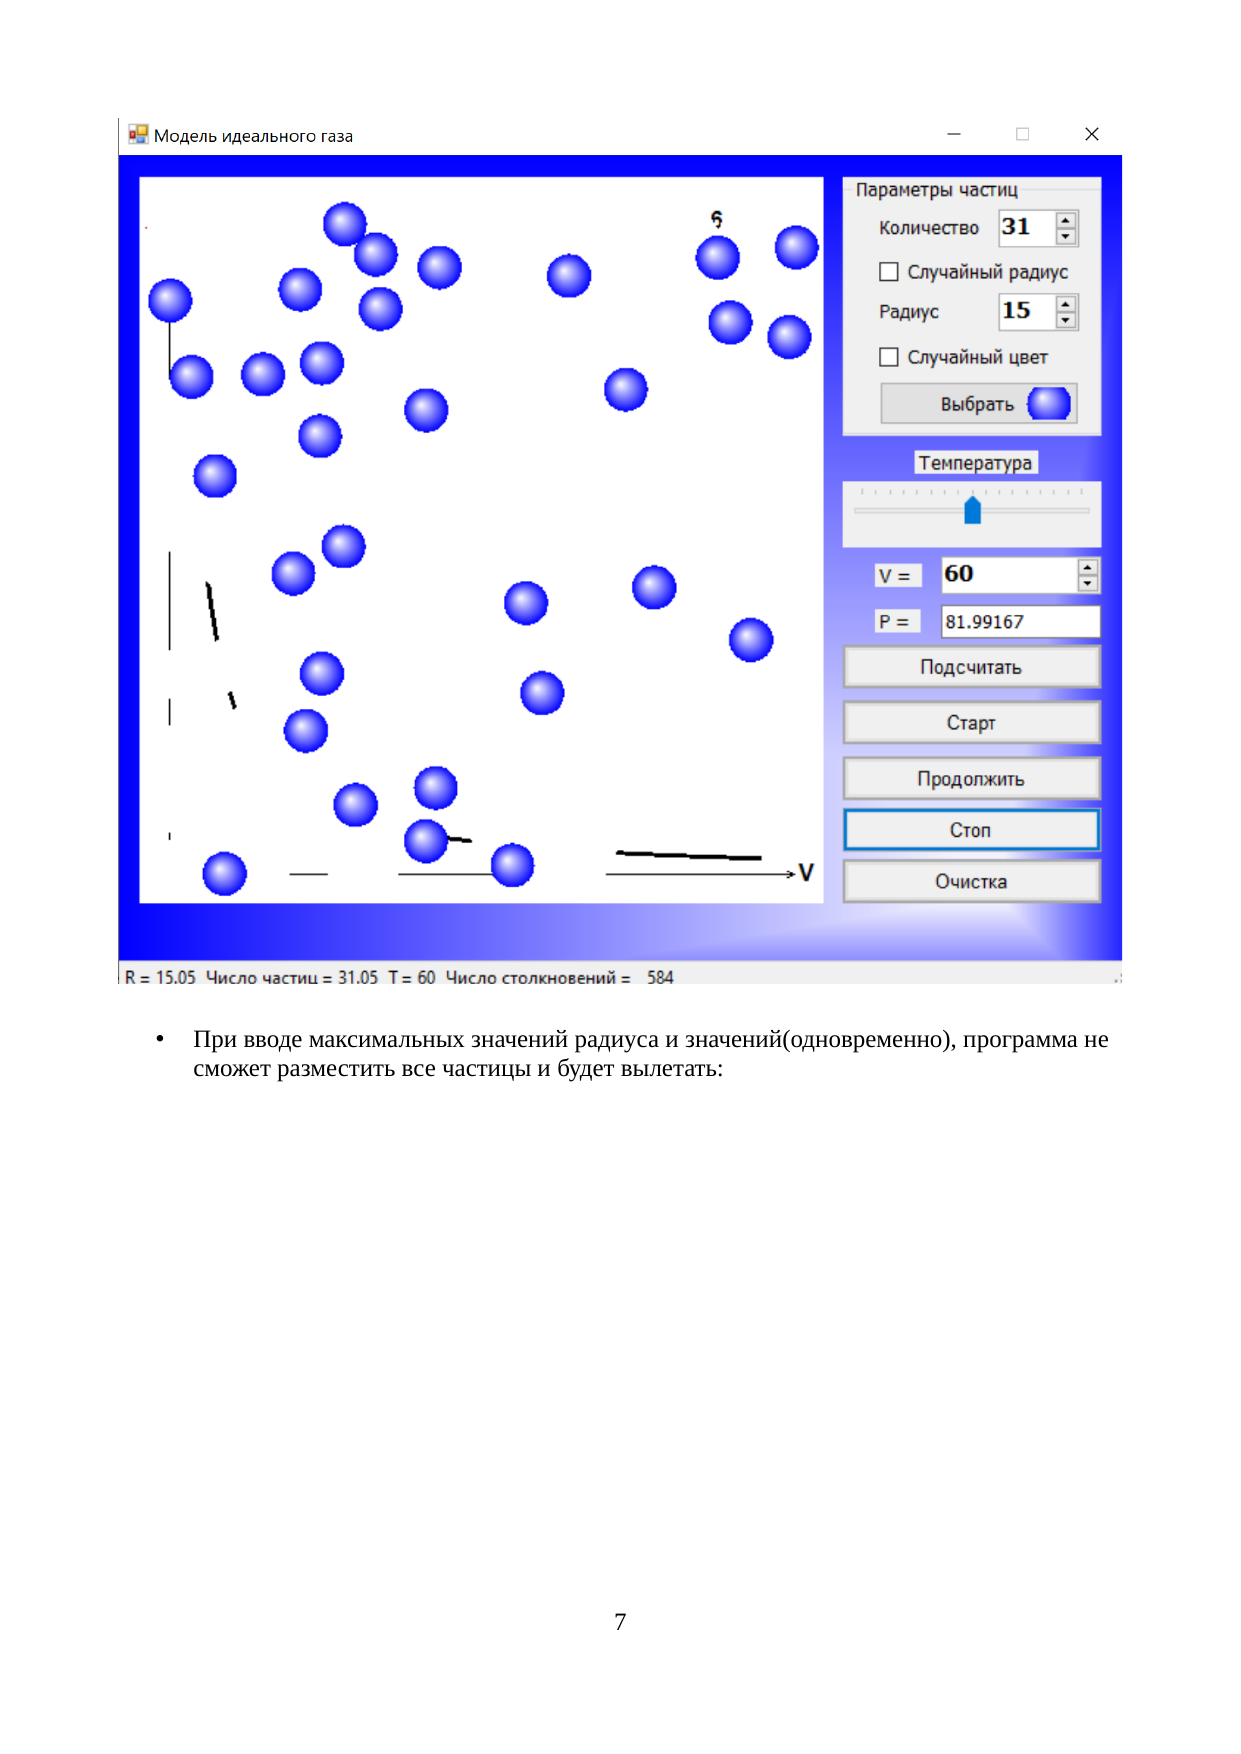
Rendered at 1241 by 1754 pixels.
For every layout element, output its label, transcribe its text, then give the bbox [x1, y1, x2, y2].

picture [118, 118, 1123, 984]
list При вводе максимальных значений радиуса и значений(одновременно), программа не сможет разместить все частицы и будет вылетать: [156, 1024, 1122, 1082]
